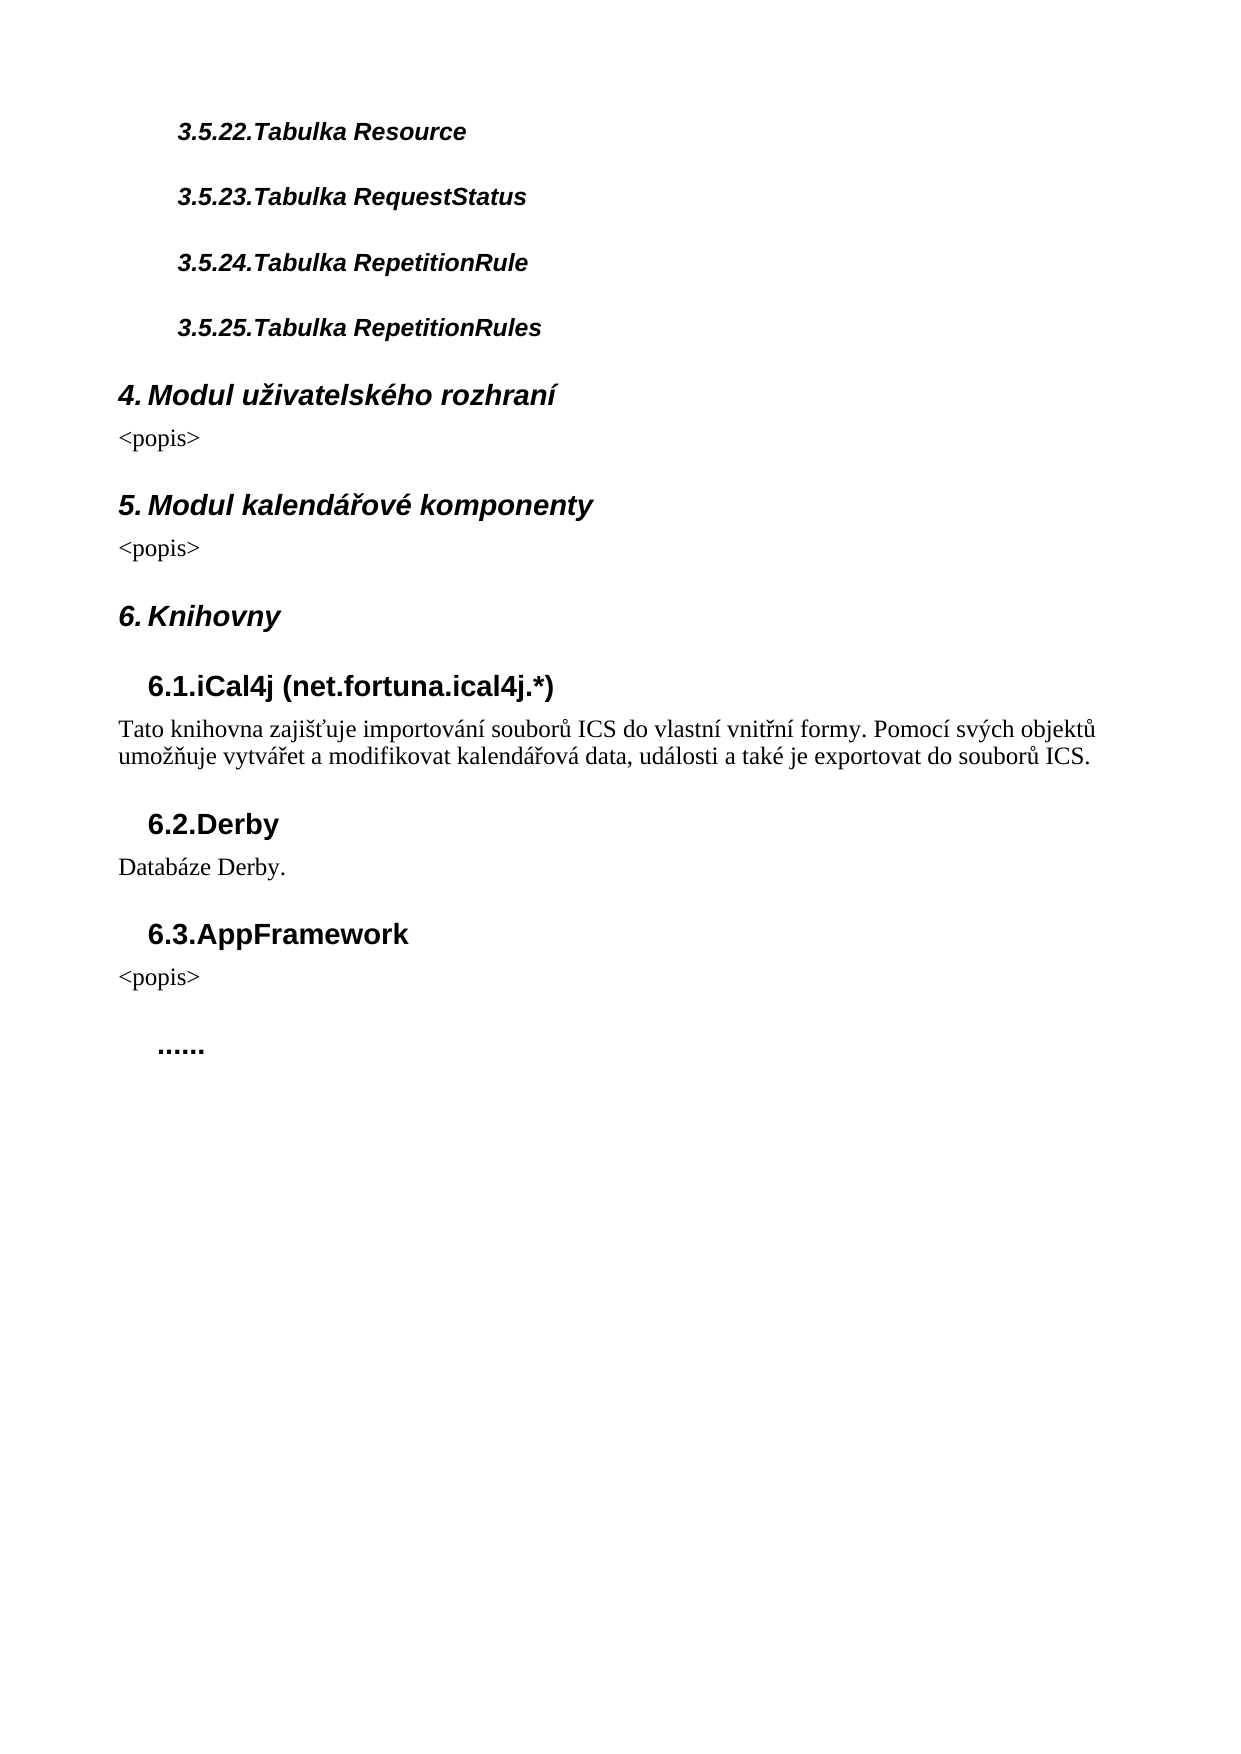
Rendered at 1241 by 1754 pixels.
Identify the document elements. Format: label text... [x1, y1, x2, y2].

subtitle Tabulka Resource [177, 118, 1122, 146]
subtitle Tabulka RepetitionRules [177, 314, 1122, 341]
text <popis> [118, 424, 1122, 452]
subtitle Modul kalendářové komponenty [118, 489, 1122, 522]
subtitle Modul uživatelského rozhraní [118, 379, 1122, 412]
subtitle iCal4j (net.fortuna.ical4j.*) [148, 670, 1122, 702]
text <popis> [118, 963, 1122, 991]
text Tato knihovna zajišťuje importování souborů ICS do vlastní vnitřní formy. Pomocí svých objektů umožňuje vytvářet a modifikovat kalendářová data, události a také je exportovat do souborů ICS. [118, 715, 1122, 770]
text Databáze Derby. [118, 853, 1122, 881]
subtitle ...... [118, 1028, 1122, 1061]
subtitle Tabulka RequestStatus [177, 183, 1122, 211]
subtitle Derby [148, 808, 1122, 840]
subtitle AppFramework [148, 918, 1122, 951]
subtitle Tabulka RepetitionRule [177, 248, 1122, 276]
subtitle Knihovny [118, 599, 1122, 632]
text <popis> [118, 534, 1122, 562]
